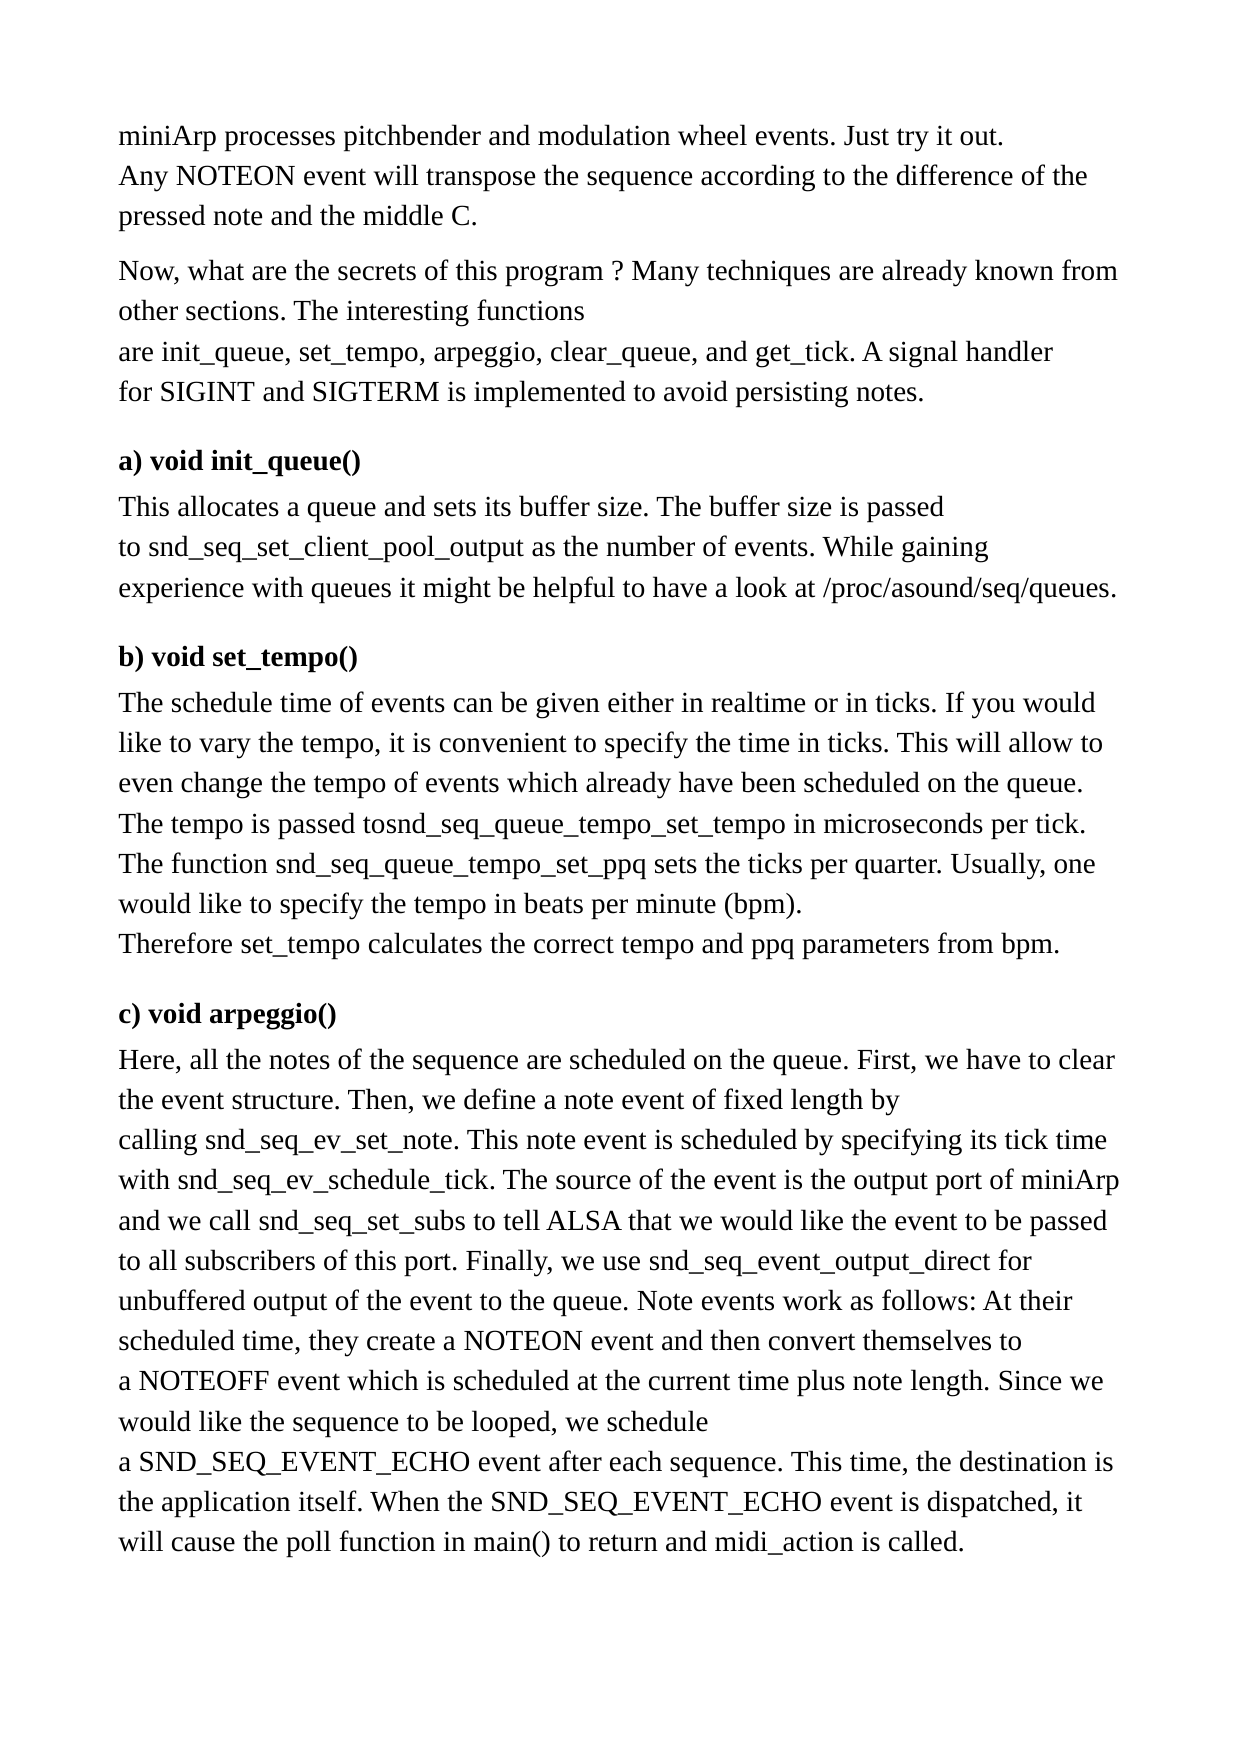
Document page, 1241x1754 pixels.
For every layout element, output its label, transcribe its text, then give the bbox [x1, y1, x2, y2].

text Here, all the notes of the sequence are scheduled on the queue. First, we have to clear the event structure. Then, we define a note event of fixed length by calling snd_seq_ev_set_note. This note event is scheduled by specifying its tick time with snd_seq_ev_schedule_tick. The source of the event is the output port of miniArp and we call snd_seq_set_subs to tell ALSA that we would like the event to be passed to all subscribers of this port. Finally, we use snd_seq_event_output_direct for unbuffered output of the event to the queue. Note events work as follows: At their scheduled time, they create a NOTEON event and then convert themselves to a NOTEOFF event which is scheduled at the current time plus note length. Since we would like the sequence to be looped, we schedule a SND_SEQ_EVENT_ECHO event after each sequence. This time, the destination is the application itself. When the SND_SEQ_EVENT_ECHO event is dispatched, it will cause the poll function in main() to return and midi_action is called. [118, 1042, 1122, 1558]
text miniArp processes pitchbender and modulation wheel events. Just try it out. Any NOTEON event will transpose the sequence according to the difference of the pressed note and the middle C. [118, 118, 1122, 232]
subtitle b) void set_tempo() [118, 639, 1122, 673]
text The schedule time of events can be given either in realtime or in ticks. If you would like to vary the tempo, it is convenient to specify the time in ticks. This will allow to even change the tempo of events which already have been scheduled on the queue. The tempo is passed tosnd_seq_queue_tempo_set_tempo in microseconds per tick. The function snd_seq_queue_tempo_set_ppq sets the ticks per quarter. Usually, one would like to specify the tempo in beats per minute (bpm). Therefore set_tempo calculates the correct tempo and ppq parameters from bpm. [118, 685, 1122, 960]
text This allocates a queue and sets its buffer size. The buffer size is passed to snd_seq_set_client_pool_output as the number of events. While gaining experience with queues it might be helpful to have a look at /proc/asound/seq/queues. [118, 489, 1122, 603]
subtitle c) void arpeggio() [118, 996, 1122, 1029]
subtitle a) void init_queue() [118, 443, 1122, 477]
text Now, what are the secrets of this program ? Many techniques are already known from other sections. The interesting functions are init_queue, set_tempo, arpeggio, clear_queue, and get_tick. A signal handler for SIGINT and SIGTERM is implemented to avoid persisting notes. [118, 253, 1122, 407]
